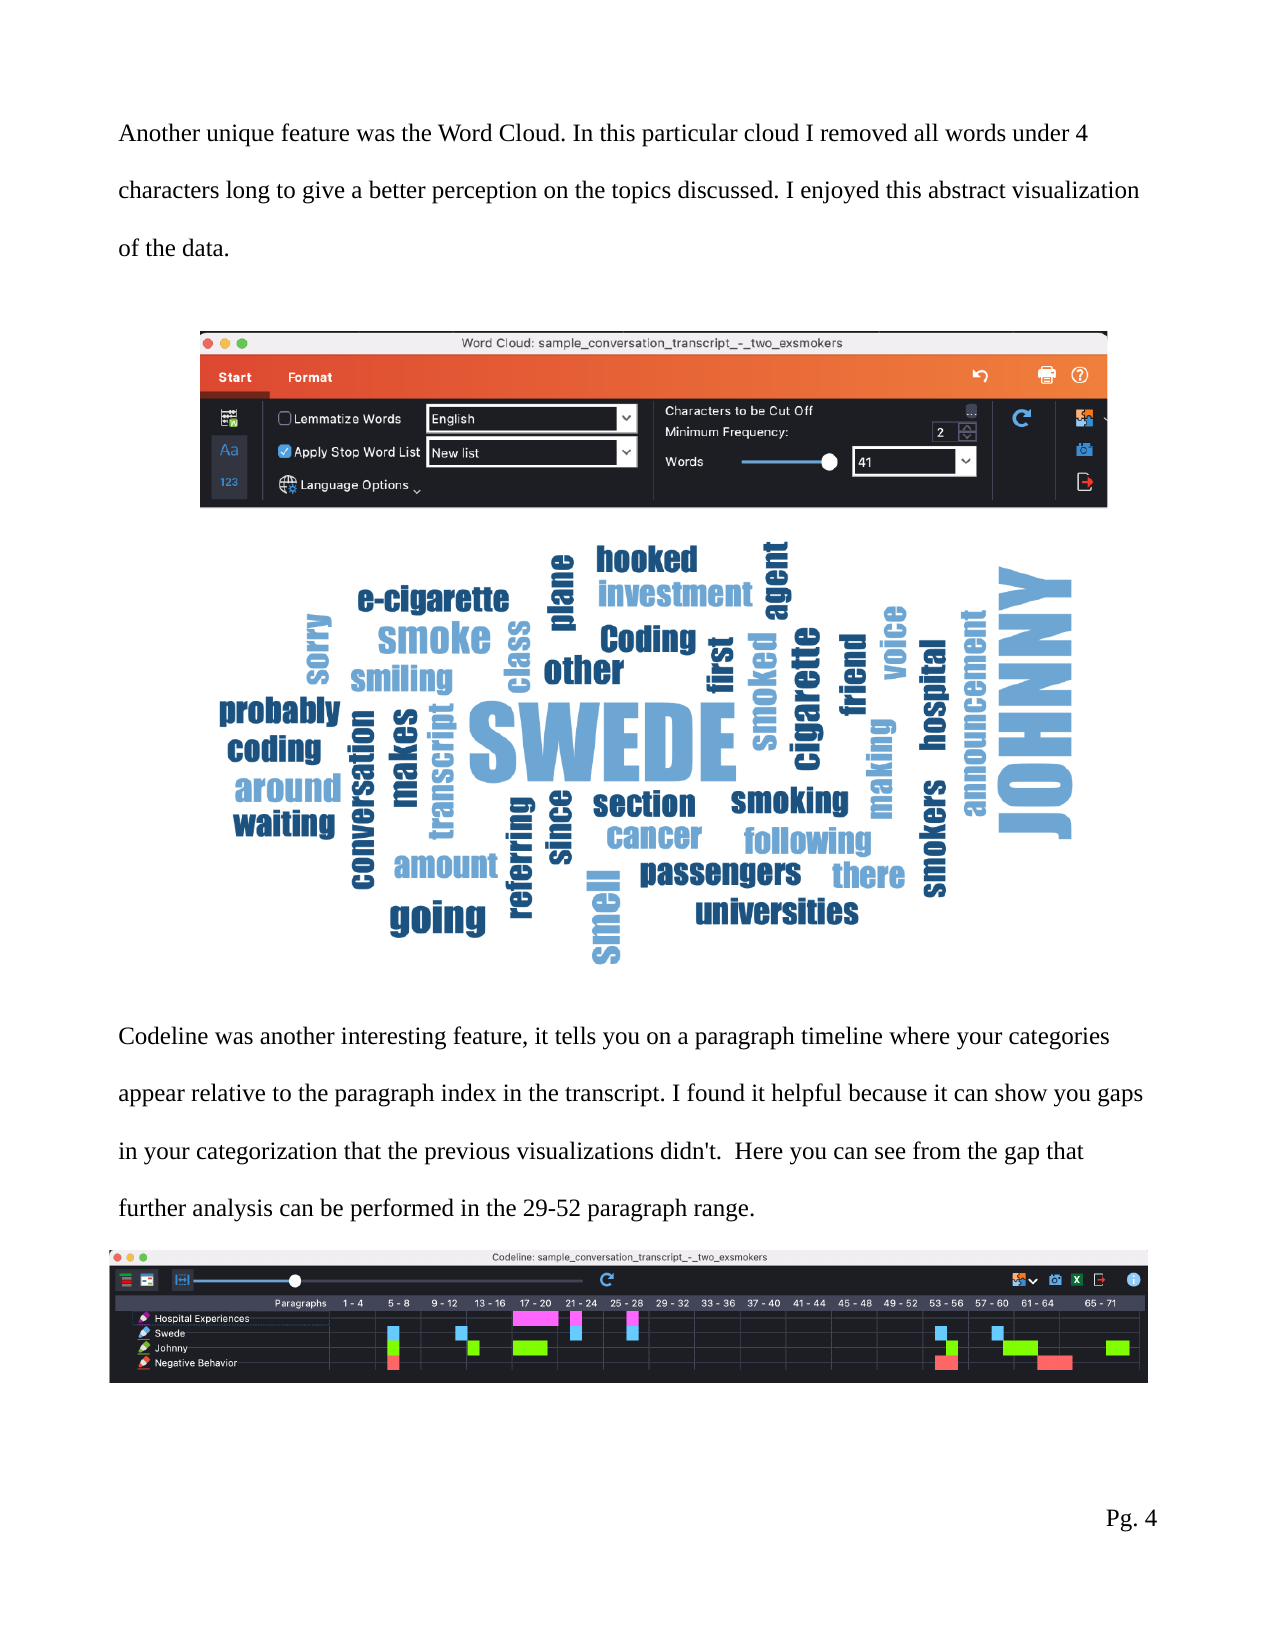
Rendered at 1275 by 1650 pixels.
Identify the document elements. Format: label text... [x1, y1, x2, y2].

picture [200, 331, 1108, 992]
text Another unique feature was the Word Cloud. In this particular cloud I removed all words under 4 characters long to give a better perception on the topics discussed. I enjoyed this abstract visualization of the data. [118, 118, 1157, 262]
picture [109, 1250, 1148, 1383]
text Codeline was another interesting feature, it tells you on a paragraph timeline where your categories appear relative to the paragraph index in the transcript. I found it helpful because it can show you gaps in your categorization that the previous visualizations didn't. Here you can see from the gap that further analysis can be performed in the 29-52 paragraph range. [118, 302, 1157, 1222]
